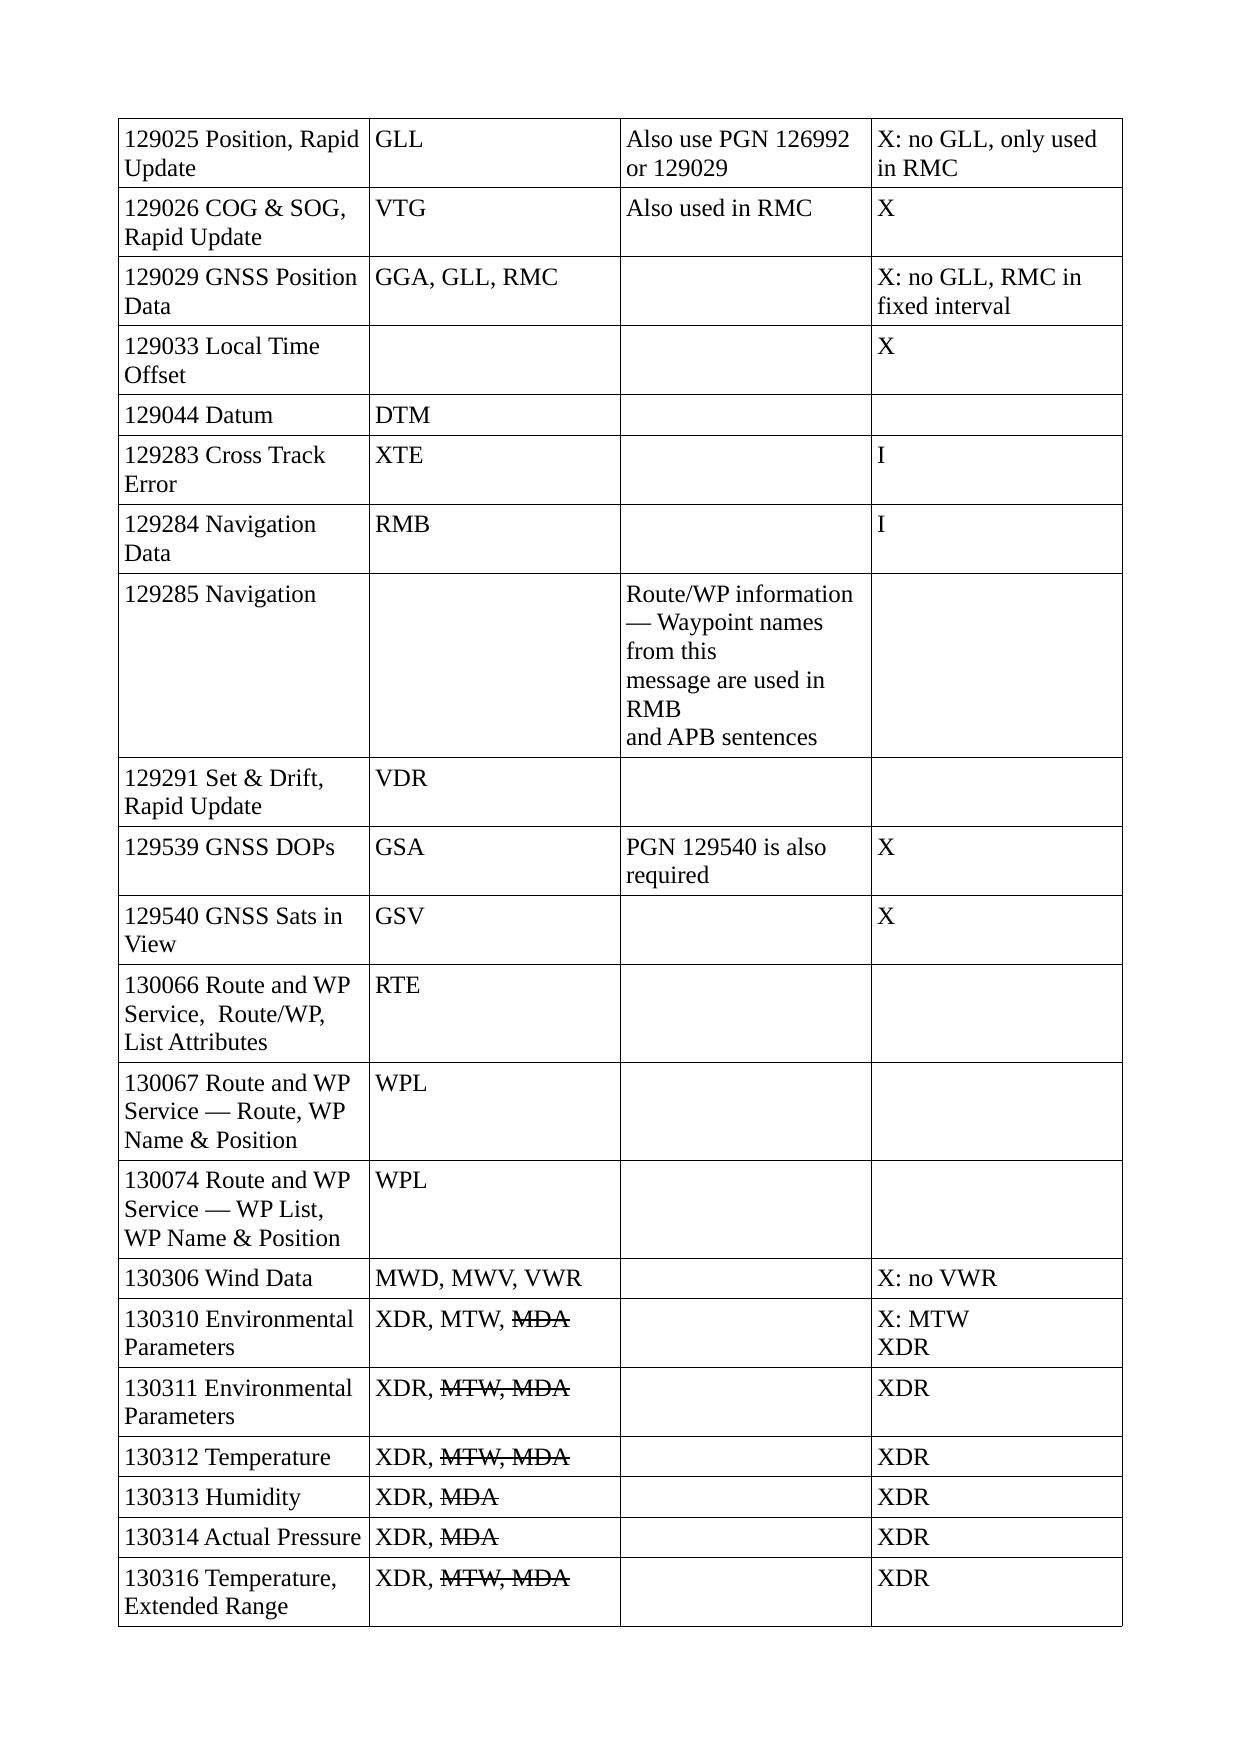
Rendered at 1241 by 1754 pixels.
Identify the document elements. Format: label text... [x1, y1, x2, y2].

table_cell [872, 1063, 1122, 1160]
table_cell RMB [370, 505, 620, 573]
table_cell [621, 1063, 871, 1160]
table_cell 130316 Temperature, Extended Range [119, 1558, 369, 1626]
table_cell Also use PGN 126992 or 129029 [621, 119, 871, 187]
table_cell 130314 Actual Pressure [119, 1518, 369, 1557]
table_cell [621, 257, 871, 325]
table_cell [621, 1437, 871, 1476]
table_cell I [872, 436, 1122, 504]
table_cell Also used in RMC [621, 188, 871, 256]
table_cell XDR [872, 1437, 1122, 1476]
table_cell 130312 Temperature [119, 1437, 369, 1476]
table_cell X [872, 827, 1122, 895]
table_cell DTM [370, 395, 620, 435]
table_cell XDR, MTW, MDA [370, 1558, 620, 1626]
table_cell X: no GLL, RMC in fixed interval [872, 257, 1122, 325]
table_cell XDR, MTW, MDA [370, 1299, 620, 1367]
table_cell [621, 1161, 871, 1257]
table_cell 130067 Route and WP Service — Route, WP Name & Position [119, 1063, 369, 1160]
table_cell MWD, MWV, VWR [370, 1259, 620, 1298]
table_cell GGA, GLL, RMC [370, 257, 620, 325]
table_cell [621, 395, 871, 435]
table_cell X [872, 896, 1122, 964]
table_cell 130310 Environmental Parameters [119, 1299, 369, 1367]
table_cell XDR [872, 1558, 1122, 1626]
table_cell GLL [370, 119, 620, 187]
table_cell RTE [370, 965, 620, 1062]
table_cell Route/WP information — Waypoint names from this message are used in RMB and APB sentences [621, 574, 871, 757]
table_cell 129540 GNSS Sats in View [119, 896, 369, 964]
table_cell [621, 436, 871, 504]
table_cell X: no GLL, only used in RMC [872, 119, 1122, 187]
table_cell 129029 GNSS Position Data [119, 257, 369, 325]
table_cell [370, 326, 620, 394]
table_cell X [872, 188, 1122, 256]
table_cell VDR [370, 758, 620, 826]
table_cell 130311 Environmental Parameters [119, 1368, 369, 1436]
table_cell XDR, MTW, MDA [370, 1437, 620, 1476]
table_cell XDR, MTW, MDA [370, 1368, 620, 1436]
table_cell [872, 574, 1122, 757]
table_cell 130074 Route and WP Service — WP List, WP Name & Position [119, 1161, 369, 1257]
table_cell GSA [370, 827, 620, 895]
table_cell [621, 1558, 871, 1626]
table_cell XDR [872, 1518, 1122, 1557]
table_cell VTG [370, 188, 620, 256]
table_cell XDR [872, 1368, 1122, 1436]
table_cell [621, 1259, 871, 1298]
table_cell XTE [370, 436, 620, 504]
table_cell X: no VWR [872, 1259, 1122, 1298]
table_cell PGN 129540 is also required [621, 827, 871, 895]
table_cell [621, 326, 871, 394]
table_cell WPL [370, 1063, 620, 1160]
table_cell [872, 395, 1122, 435]
table_cell XDR [872, 1477, 1122, 1517]
table_cell [621, 1477, 871, 1517]
table_cell WPL [370, 1161, 620, 1257]
table_cell [872, 758, 1122, 826]
table_cell X [872, 326, 1122, 394]
table_cell [621, 505, 871, 573]
table_cell I [872, 505, 1122, 573]
table_cell 129033 Local Time Offset [119, 326, 369, 394]
table_cell XDR, MDA [370, 1477, 620, 1517]
table_cell 130066 Route and WP Service, Route/WP, List Attributes [119, 965, 369, 1062]
table_cell 130313 Humidity [119, 1477, 369, 1517]
table_cell 130306 Wind Data [119, 1259, 369, 1298]
table_cell [872, 1161, 1122, 1257]
table_cell [621, 758, 871, 826]
table_cell 129044 Datum [119, 395, 369, 435]
table_cell 129284 Navigation Data [119, 505, 369, 573]
table_cell [621, 896, 871, 964]
table_cell XDR, MDA [370, 1518, 620, 1557]
table_cell [621, 1299, 871, 1367]
table_cell [370, 574, 620, 757]
table_cell [621, 965, 871, 1062]
table_cell [621, 1518, 871, 1557]
table_cell 129539 GNSS DOPs [119, 827, 369, 895]
table_cell X: MTW XDR [872, 1299, 1122, 1367]
table_cell 129026 COG & SOG, Rapid Update [119, 188, 369, 256]
table_cell GSV [370, 896, 620, 964]
table_cell 129025 Position, Rapid Update [119, 119, 369, 187]
table_cell 129291 Set & Drift, Rapid Update [119, 758, 369, 826]
table_cell 129285 Navigation [119, 574, 369, 757]
table_cell [872, 965, 1122, 1062]
table_cell [621, 1368, 871, 1436]
table_cell 129283 Cross Track Error [119, 436, 369, 504]
